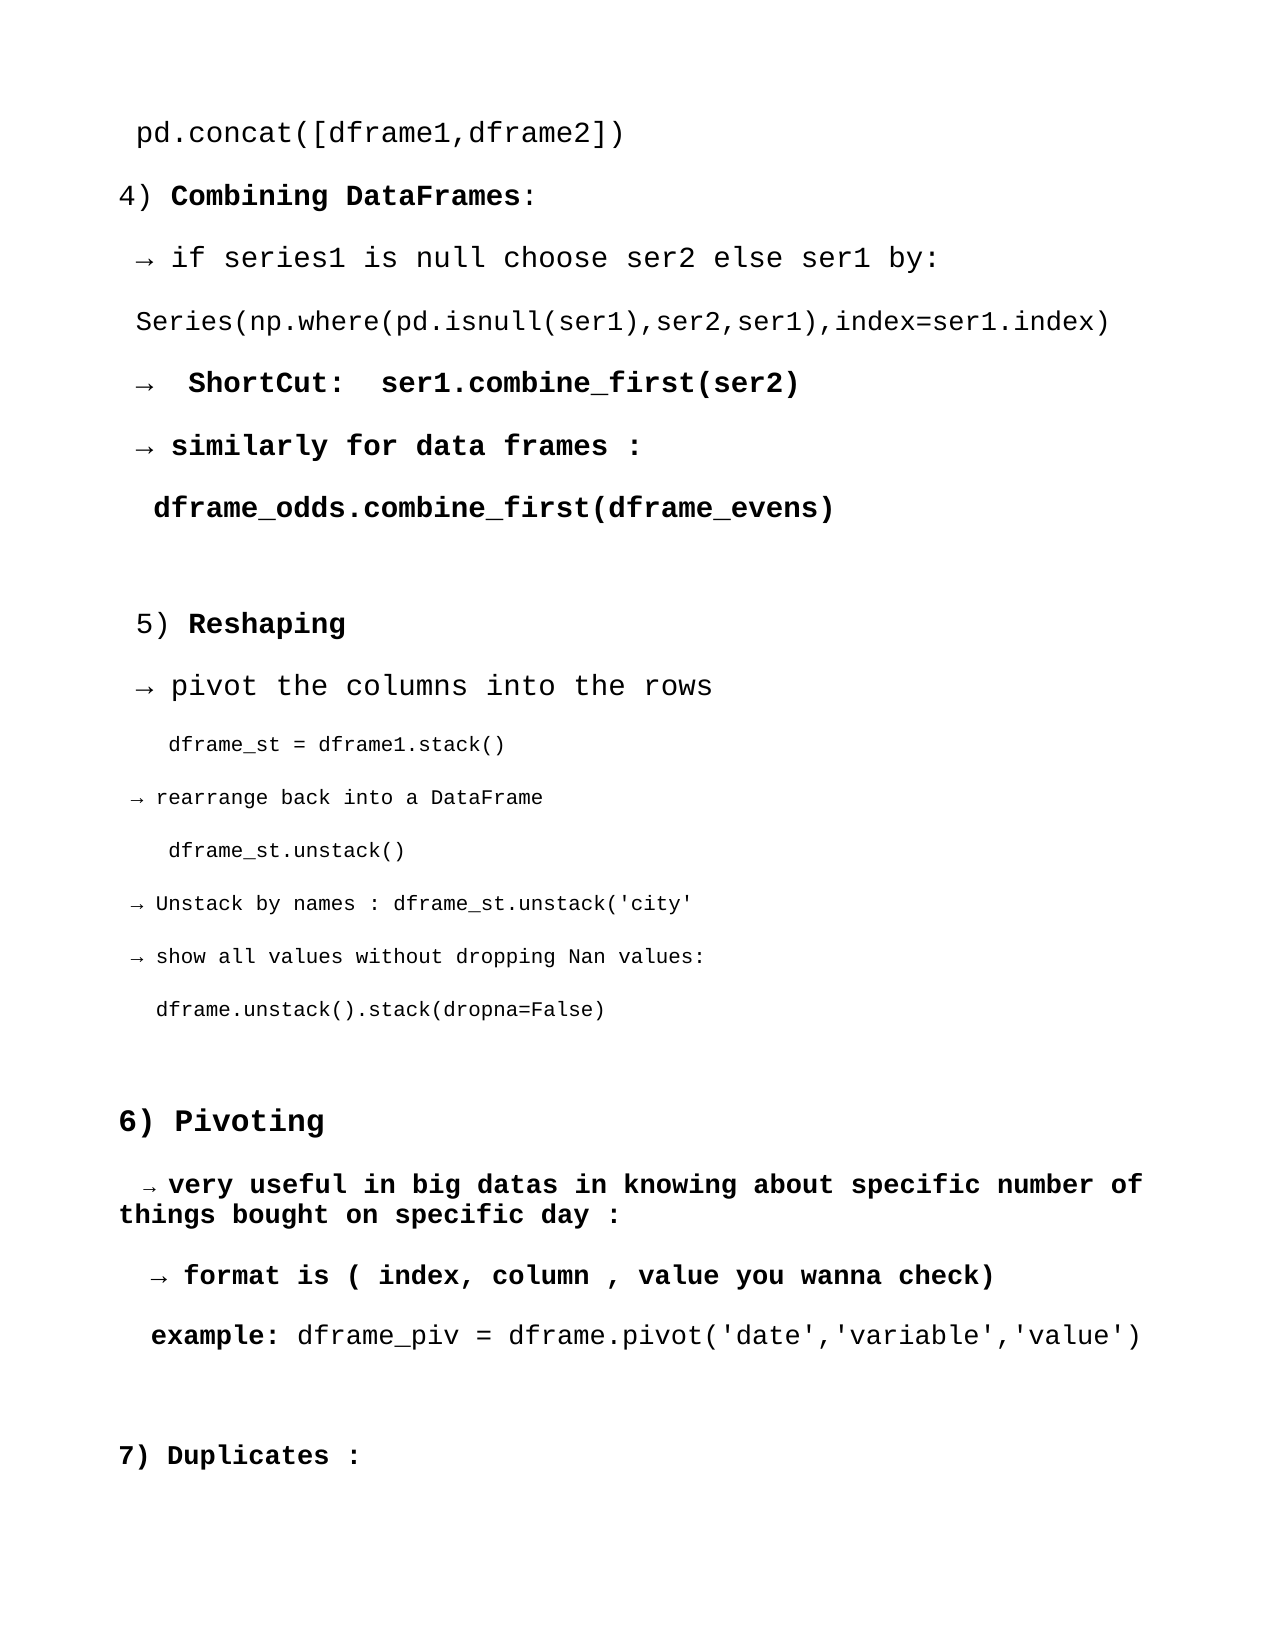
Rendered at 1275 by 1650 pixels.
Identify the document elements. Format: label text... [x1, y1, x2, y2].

text 7) Duplicates : [118, 1442, 1157, 1473]
text → rearrange back into a DataFrame [118, 787, 1157, 811]
text → if series1 is null choose ser2 else ser1 by: [118, 243, 1157, 276]
text Series(np.where(pd.isnull(ser1),ser2,ser1),index=ser1.index) [118, 306, 1157, 339]
text dframe_odds.combine_first(dframe_evens) [118, 493, 1157, 526]
text → very useful in big datas in knowing about specific number of things bought on specific day : [118, 1171, 1157, 1232]
text 4) Combining DataFrames: [118, 181, 1157, 214]
text dframe_st = dframe1.stack() [118, 734, 1157, 757]
text → show all values without dropping Nan values: [118, 946, 1157, 970]
text → ShortCut: ser1.combine_first(ser2) [118, 368, 1157, 401]
text pd.concat([dframe1,dframe2]) [118, 118, 1157, 151]
text dframe.unstack().stack(dropna=False) [118, 999, 1157, 1023]
text → Unstack by names : dframe_st.unstack('city' [118, 893, 1157, 917]
text → format is ( index, column , value you wanna check) [118, 1261, 1157, 1292]
text 5) Reshaping [118, 609, 1157, 642]
text → similarly for data frames : [118, 431, 1157, 464]
text example: dframe_piv = dframe.pivot('date','variable','value') [118, 1322, 1157, 1352]
text → pivot the columns into the rows [118, 671, 1157, 704]
text 6) Pivoting [118, 1106, 1157, 1141]
text dframe_st.unstack() [118, 840, 1157, 864]
